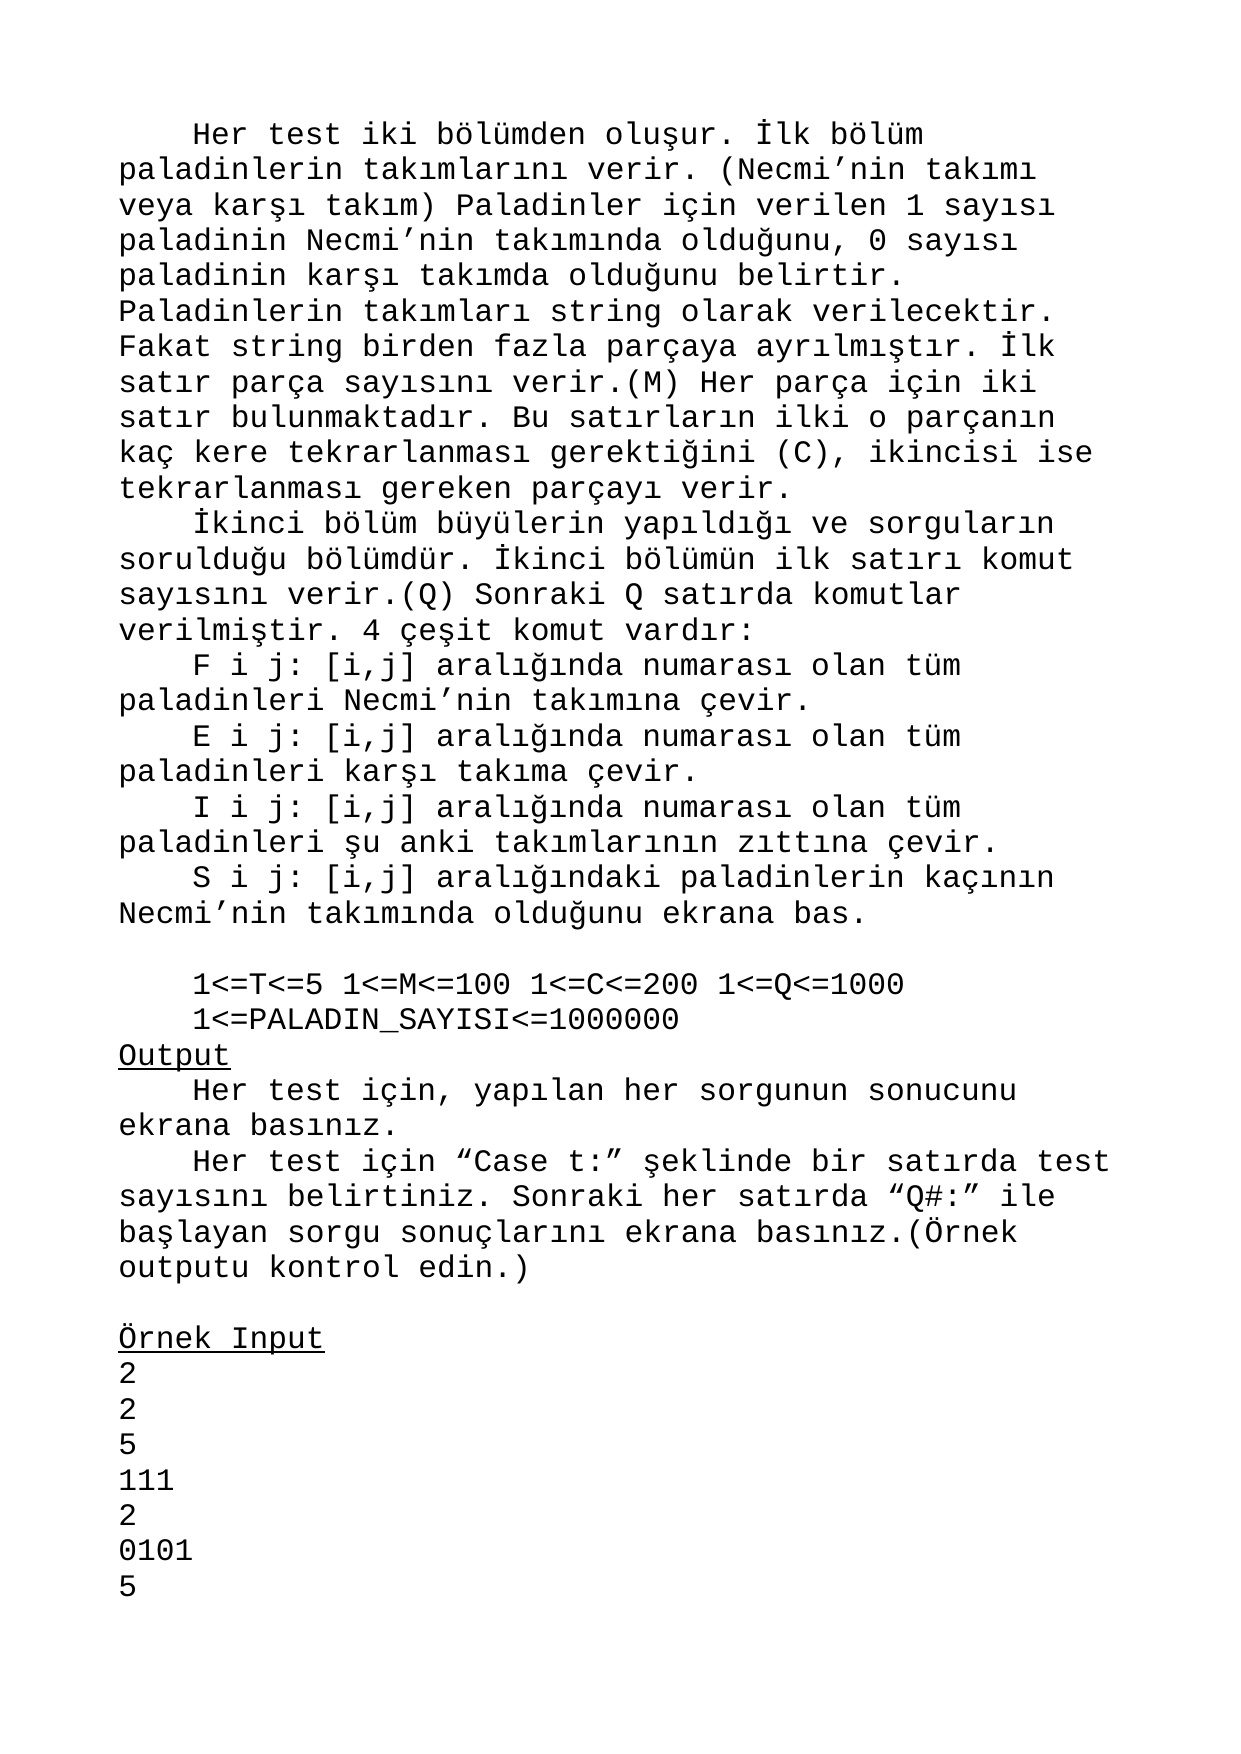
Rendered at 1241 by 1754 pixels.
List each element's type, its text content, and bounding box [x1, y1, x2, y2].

text İkinci bölüm büyülerin yapıldığı ve sorguların sorulduğu bölümdür. İkinci bölümün ilk satırı komut sayısını verir.(Q) Sonraki Q satırda komutlar verilmiştir. 4 çeşit komut vardır: [118, 508, 1122, 649]
text 5 [118, 1570, 1122, 1606]
text 2 [118, 1393, 1122, 1428]
text Her test iki bölümden oluşur. İlk bölüm paladinlerin takımlarını verir. (Necmi’nin takımı veya karşı takım) Paladinler için verilen 1 sayısı paladinin Necmi’nin takımında olduğunu, 0 sayısı paladinin karşı takımda olduğunu belirtir. Paladinlerin takımları string olarak verilecektir. Fakat string birden fazla parçaya ayrılmıştır. İlk satır parça sayısını verir.(M) Her parça için iki satır bulunmaktadır. Bu satırların ilki o parçanın kaç kere tekrarlanması gerektiğini (C), ikincisi ise tekrarlanması gereken parçayı verir. [118, 118, 1122, 508]
text Her test için, yapılan her sorgunun sonucunu ekrana basınız. [118, 1074, 1122, 1145]
text 111 [118, 1464, 1122, 1499]
text Output [118, 1039, 1122, 1074]
text I i j: [i,j] aralığında numarası olan tüm paladinleri şu anki takımlarının zıttına çevir. [118, 791, 1122, 862]
text F i j: [i,j] aralığında numarası olan tüm paladinleri Necmi’nin takımına çevir. [118, 649, 1122, 720]
text Örnek Input [118, 1322, 1122, 1358]
text E i j: [i,j] aralığında numarası olan tüm paladinleri karşı takıma çevir. [118, 720, 1122, 791]
text S i j: [i,j] aralığındaki paladinlerin kaçının Necmi’nin takımında olduğunu ekrana bas. [118, 862, 1122, 933]
text 1<=T<=5 1<=M<=100 1<=C<=200 1<=Q<=1000 1<=PALADIN_SAYISI<=1000000 [118, 968, 1122, 1039]
text 2 [118, 1499, 1122, 1535]
text 2 [118, 1358, 1122, 1393]
text 5 [118, 1428, 1122, 1464]
text 0101 [118, 1535, 1122, 1570]
text Her test için “Case t:” şeklinde bir satırda test sayısını belirtiniz. Sonraki her satırda “Q#:” ile başlayan sorgu sonuçlarını ekrana basınız.(Örnek outputu kontrol edin.) [118, 1145, 1122, 1287]
